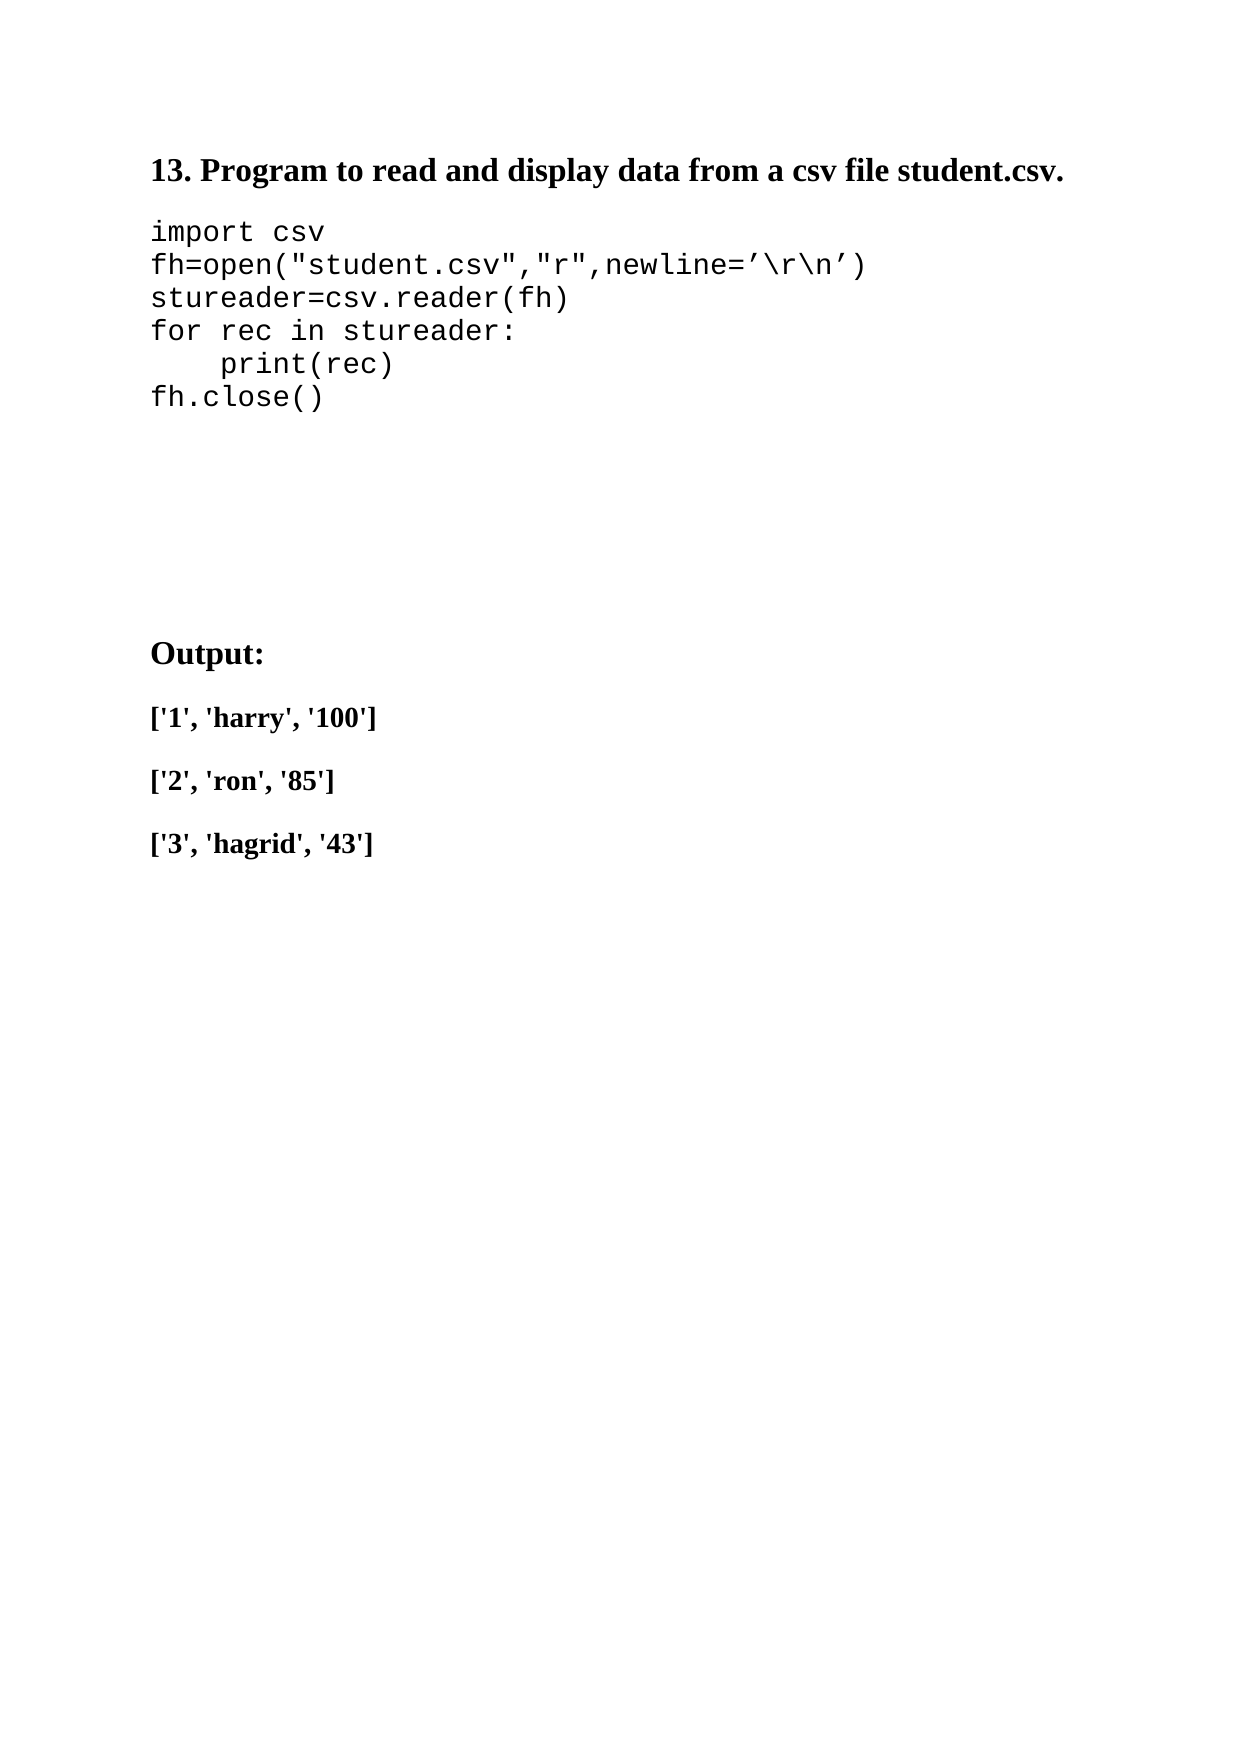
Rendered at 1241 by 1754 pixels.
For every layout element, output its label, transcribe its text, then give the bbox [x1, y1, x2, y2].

subtitle Output: [150, 633, 1090, 671]
text import csv [150, 217, 1090, 251]
text for rec in stureader: [150, 317, 1090, 349]
subtitle ['3', 'hagrid', '43'] [150, 826, 1090, 859]
text 13. Program to read and display data from a csv file student.csv. [150, 150, 1090, 188]
subtitle ['1', 'harry', '100'] [150, 700, 1090, 734]
text fh.close() [150, 383, 1090, 416]
text print(rec) [150, 349, 1090, 383]
subtitle ['2', 'ron', '85'] [150, 763, 1090, 797]
text stureader=csv.reader(fh) [150, 283, 1090, 317]
text fh=open("student.csv","r",newline=’\r\n’) [150, 251, 1090, 283]
